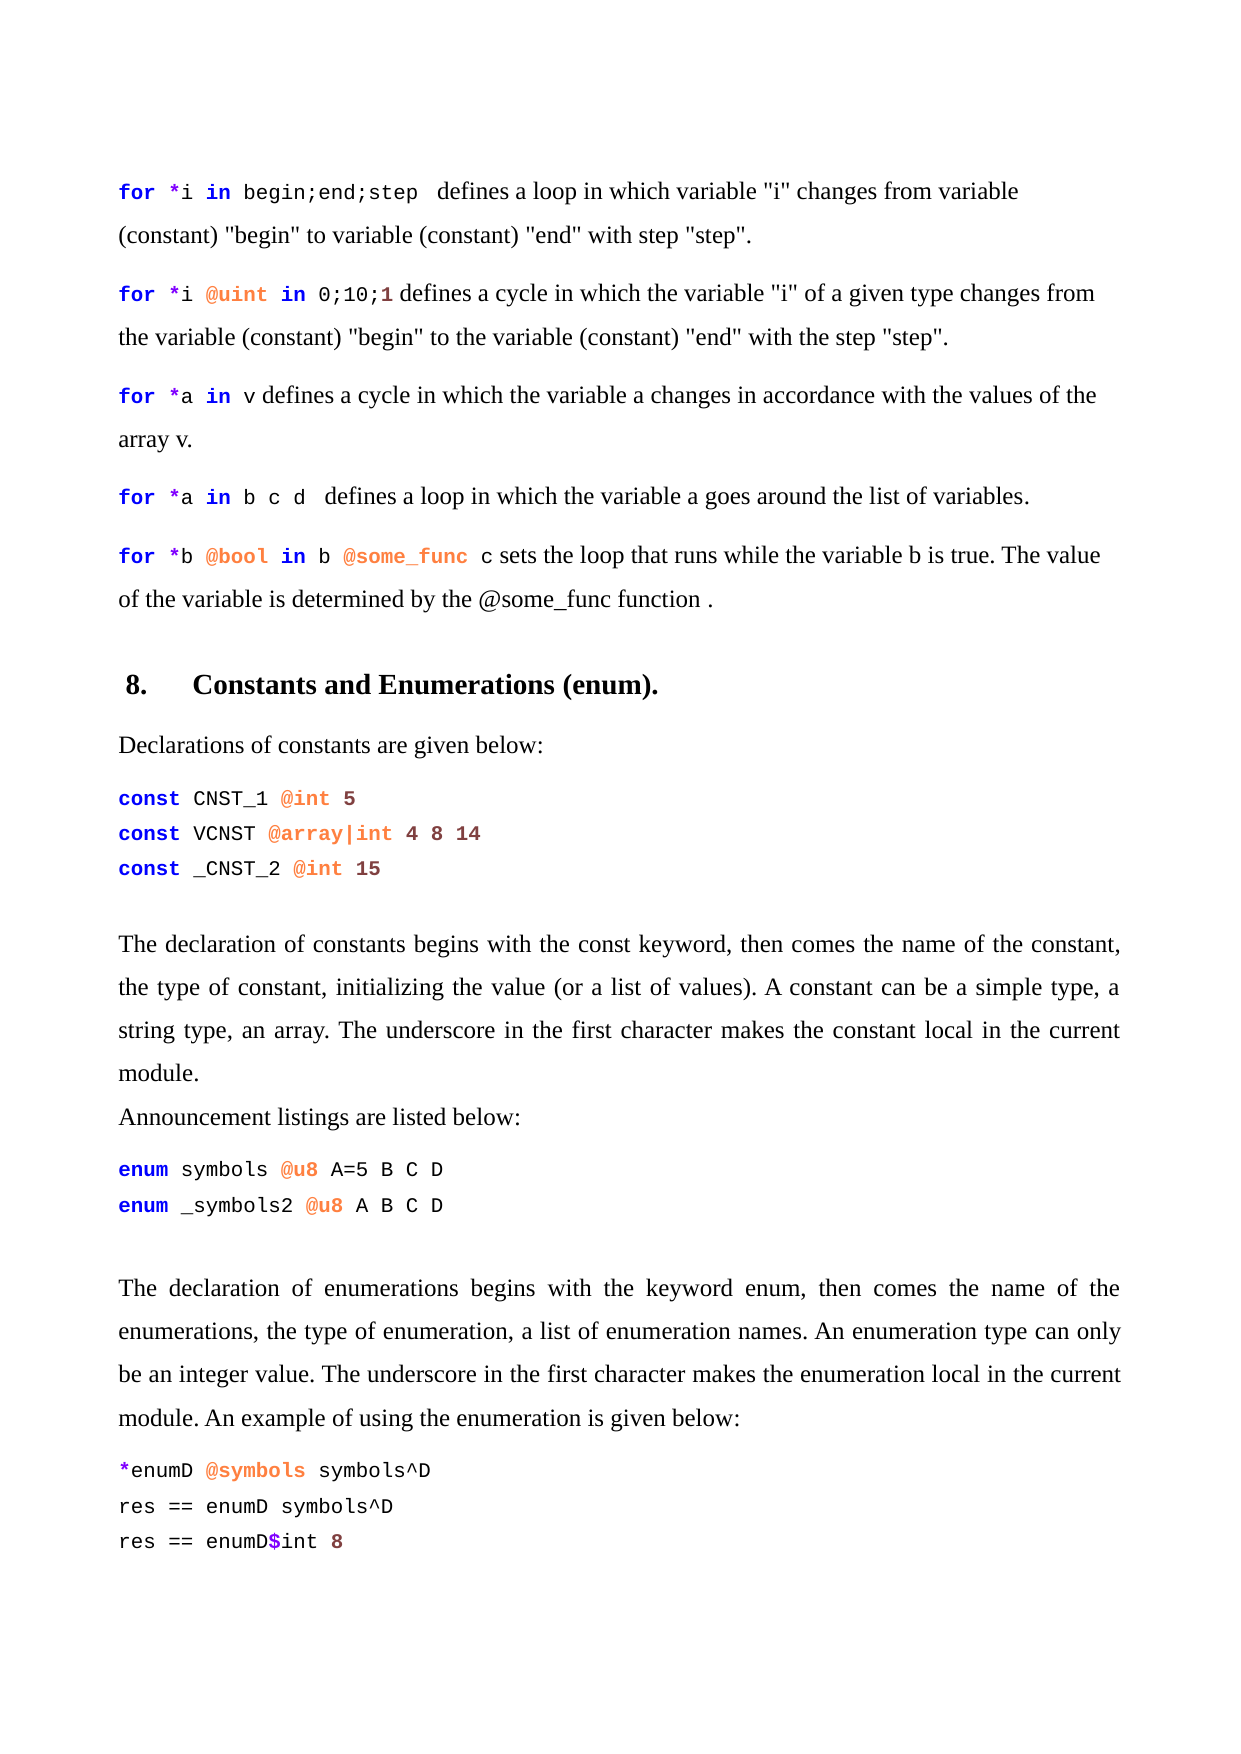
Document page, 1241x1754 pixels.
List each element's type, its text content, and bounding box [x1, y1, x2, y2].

subtitle Constants and Enumerations (enum). [118, 667, 1122, 701]
text for *a in v defines a cycle in which the variable a changes in accordance with the values of the array v. [118, 380, 1122, 452]
text const _CNST_2 @int 15 [118, 858, 1122, 882]
text res == enumD$int 8 [118, 1531, 1122, 1555]
text for *b @bool in b @some_func c sets the loop that runs while the variable b is true. The value of the variable is determined by the @some_func function . [118, 540, 1122, 613]
text enum symbols @u8 A=5 B C D [118, 1159, 1122, 1183]
text Declarations of constants are given below: [118, 730, 1122, 758]
text The declaration of enumerations begins with the keyword enum, then comes the name of the enumerations, the type of enumeration, a list of enumeration names. An enumeration type can only be an integer value. The underscore in the first character makes the enumeration local in the current module. An example of using the enumeration is given below: [118, 1273, 1122, 1431]
text const VCNST @array|int 4 8 14 [118, 823, 1122, 847]
text enum _symbols2 @u8 A B C D [118, 1195, 1122, 1218]
text The declaration of constants begins with the const keyword, then comes the name of the constant, the type of constant, initializing the value (or a list of values). A constant can be a simple type, a string type, an array. The underscore in the first character makes the constant local in the current module. Announcement listings are listed below: [118, 929, 1122, 1130]
text for *a in b c d defines a loop in which the variable a goes around the list of variables. [118, 481, 1122, 511]
text for *i in begin;end;step defines a loop in which variable "i" changes from variable (constant) "begin" to variable (constant) "end" with step "step". [118, 176, 1122, 249]
text *enumD @symbols symbols^D [118, 1460, 1122, 1484]
text const CNST_1 @int 5 [118, 787, 1122, 811]
text res == enumD symbols^D [118, 1496, 1122, 1519]
text for *i @uint in 0;10;1 defines a cycle in which the variable "i" of a given type changes from the variable (constant) "begin" to the variable (constant) "end" with the step "step". [118, 278, 1122, 351]
